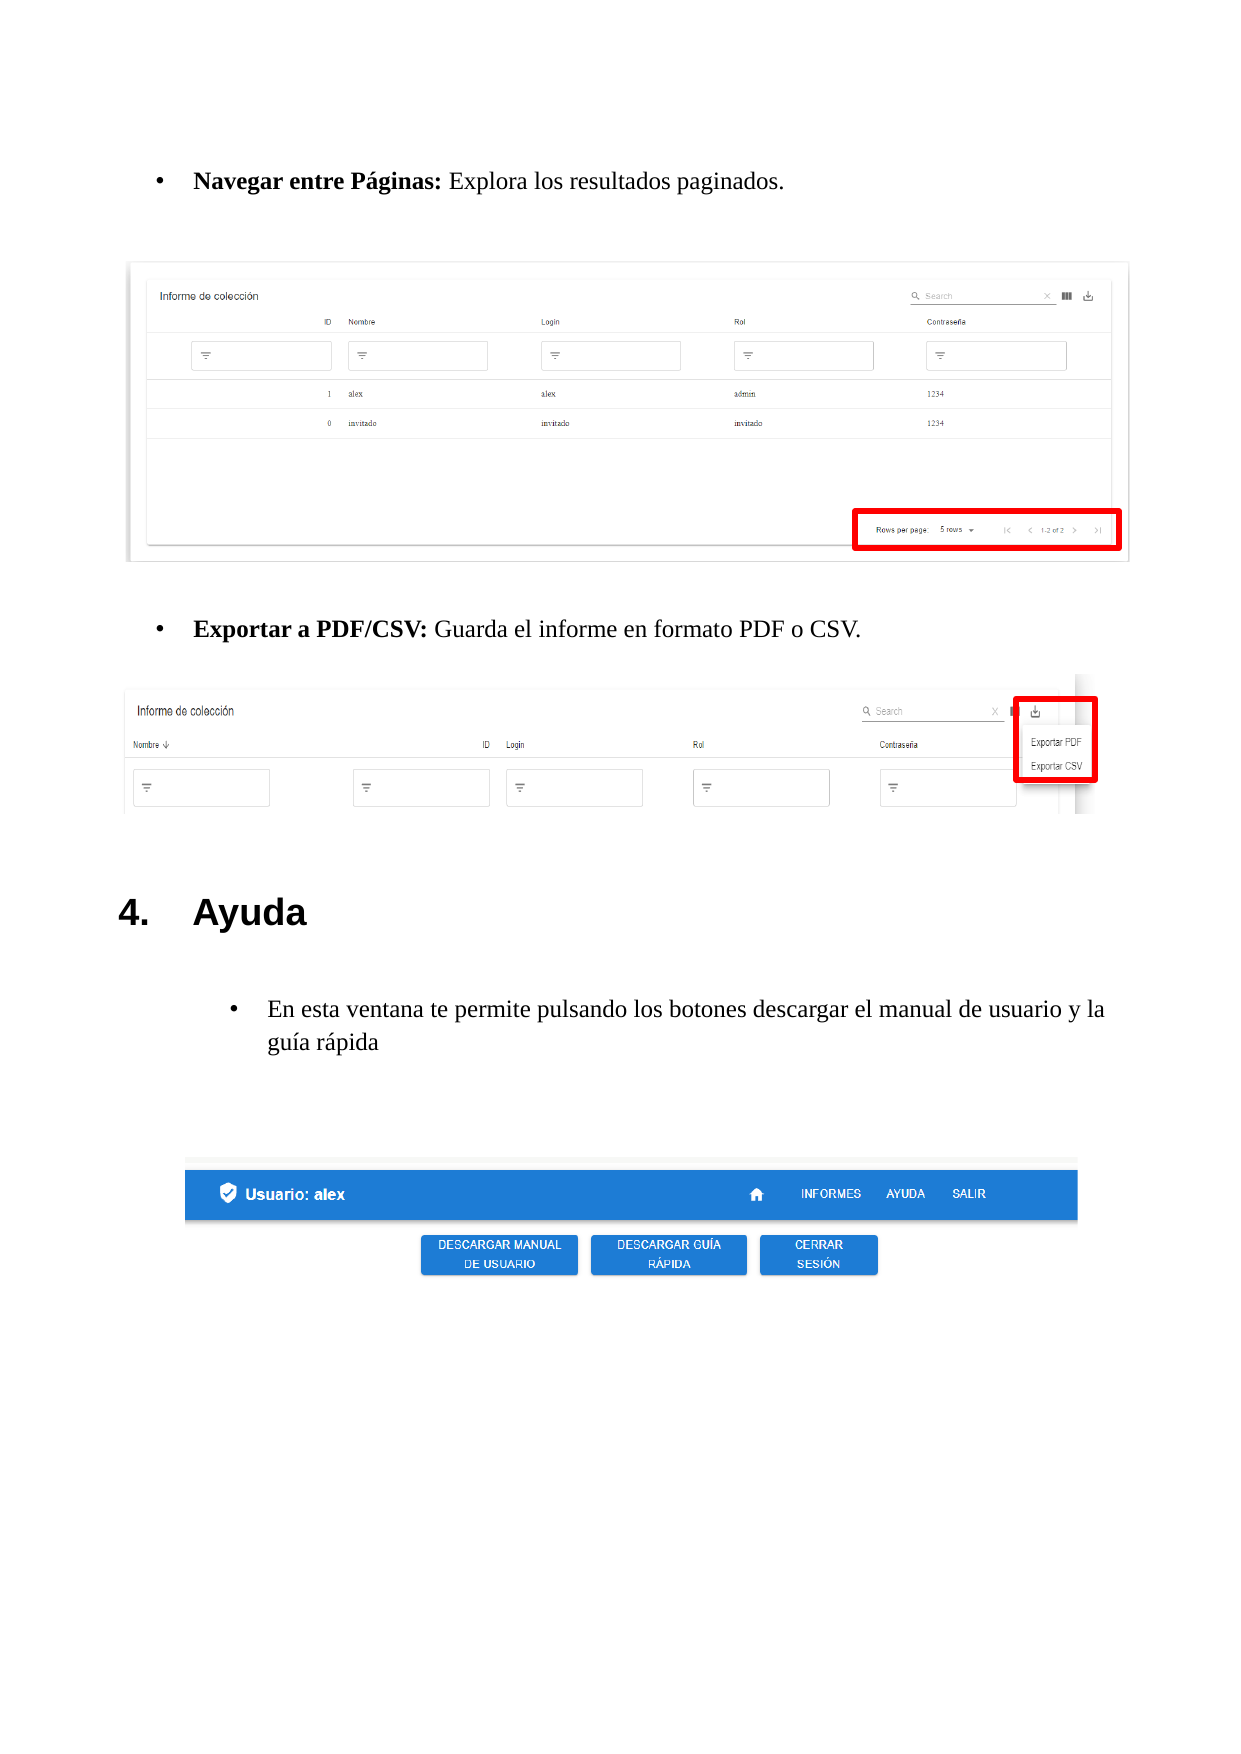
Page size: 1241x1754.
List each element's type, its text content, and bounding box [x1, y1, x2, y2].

picture [125, 261, 1130, 562]
picture [185, 1157, 1078, 1431]
picture [1019, 702, 1092, 777]
list En esta ventana te permite pulsando los botones descargar el manual de usuario y la guía rápida [229, 994, 1122, 1122]
subtitle Ayuda [118, 890, 1122, 934]
list Navegar entre Páginas: Explora los resultados paginados. [156, 166, 1122, 194]
picture [111, 674, 1096, 814]
list Exportar a PDF/CSV: Guarda el informe en formato PDF o CSV. [156, 614, 1122, 643]
